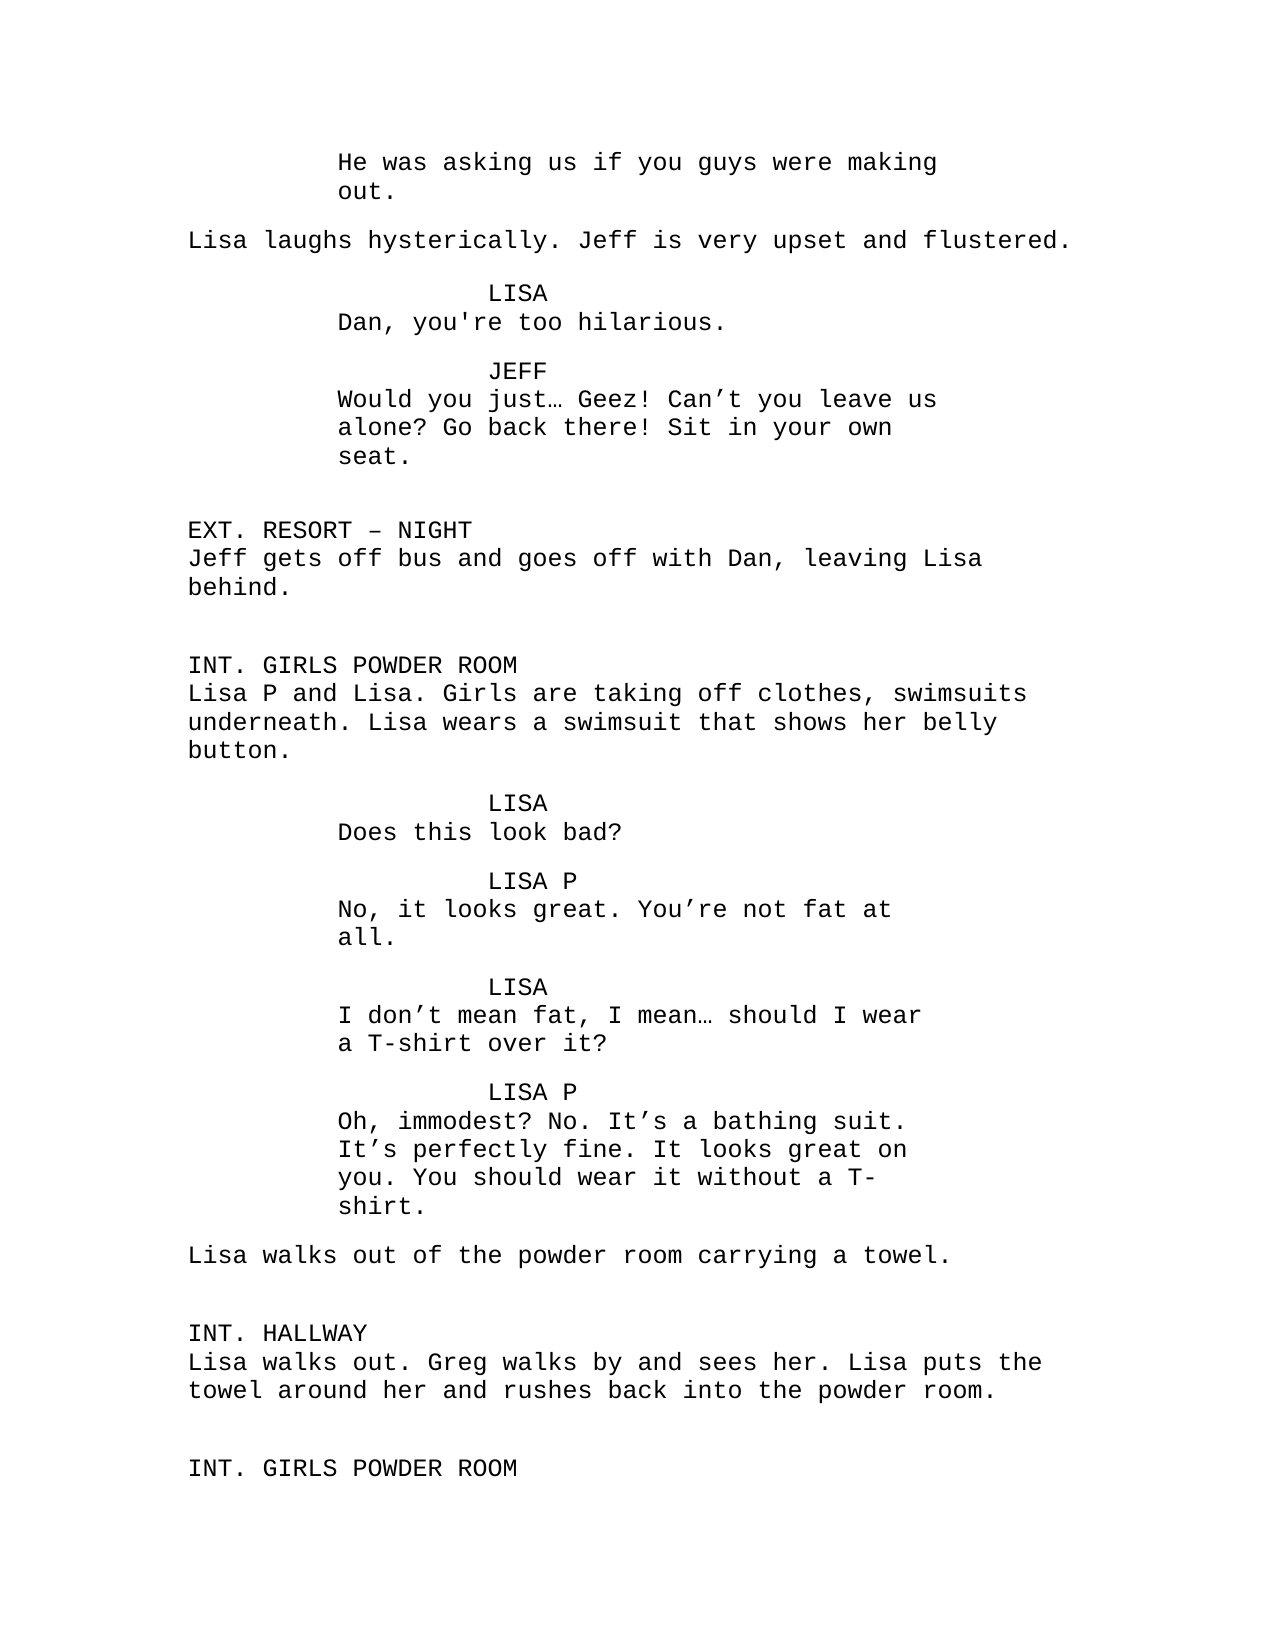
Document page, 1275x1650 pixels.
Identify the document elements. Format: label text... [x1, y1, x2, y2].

subtitle EXT. RESORT – NIGHT [187, 517, 1087, 546]
text LISA P [187, 868, 1087, 897]
text JEFF [187, 358, 1087, 387]
text LISA [187, 974, 1087, 1002]
text No, it looks great. You’re not fat at all. [337, 897, 937, 953]
text He was asking us if you guys were making out. [337, 150, 937, 207]
text LISA [187, 791, 1087, 819]
text Lisa walks out of the powder room carrying a towel. [187, 1242, 1087, 1271]
text Oh, immodest? No. It’s a bathing suit. It’s perfectly fine. It looks great on you. You should wear it without a T-shirt. [337, 1108, 937, 1222]
text Lisa laughs hysterically. Jeff is very upset and flustered. [187, 227, 1087, 256]
text Lisa P and Lisa. Girls are taking off clothes, swimsuits underneath. Lisa wears a swimsuit that shows her belly button. [187, 681, 1087, 766]
subtitle INT. GIRLS POWDER ROOM [187, 652, 1087, 681]
text Would you just… Geez! Can’t you leave us alone? Go back there! Sit in your own seat. [337, 387, 937, 472]
subtitle INT. HALLWAY [187, 1321, 1087, 1349]
text Dan, you're too hilarious. [337, 309, 937, 337]
subtitle INT. GIRLS POWDER ROOM [187, 1456, 1087, 1484]
text Jeff gets off bus and goes off with Dan, leaving Lisa behind. [187, 546, 1087, 602]
text I don’t mean fat, I mean… should I wear a T-shirt over it? [337, 1002, 937, 1059]
text Lisa walks out. Greg walks by and sees her. Lisa puts the towel around her and rushes back into the powder room. [187, 1349, 1087, 1406]
text LISA [187, 281, 1087, 309]
text LISA P [187, 1080, 1087, 1108]
text Does this look bad? [337, 819, 937, 847]
